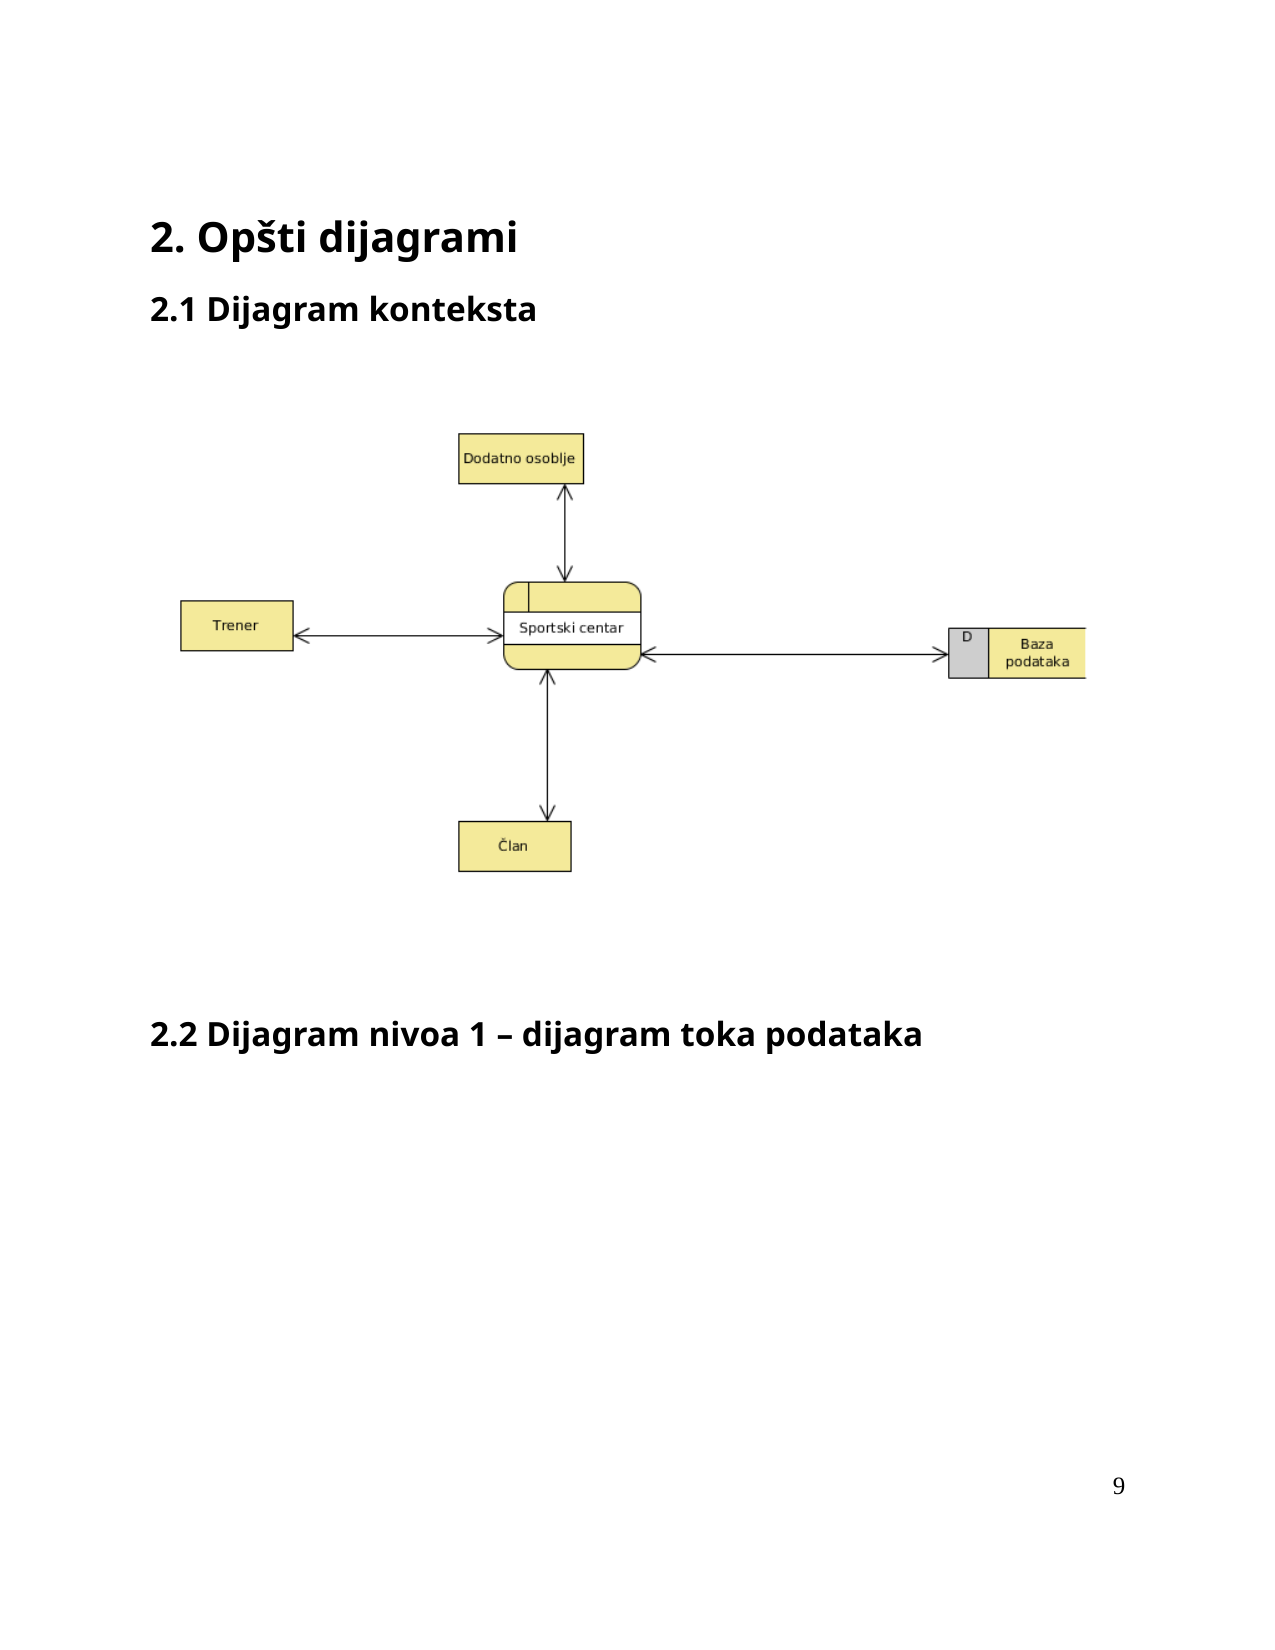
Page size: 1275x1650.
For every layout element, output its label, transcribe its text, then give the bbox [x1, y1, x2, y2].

text 2.1 Dijagram konteksta [150, 286, 1125, 332]
picture [148, 366, 1124, 922]
text 2. Opšti dijagrami [150, 208, 1125, 265]
text 2.2 Dijagram nivoa 1 – dijagram toka podataka [150, 1011, 1125, 1056]
